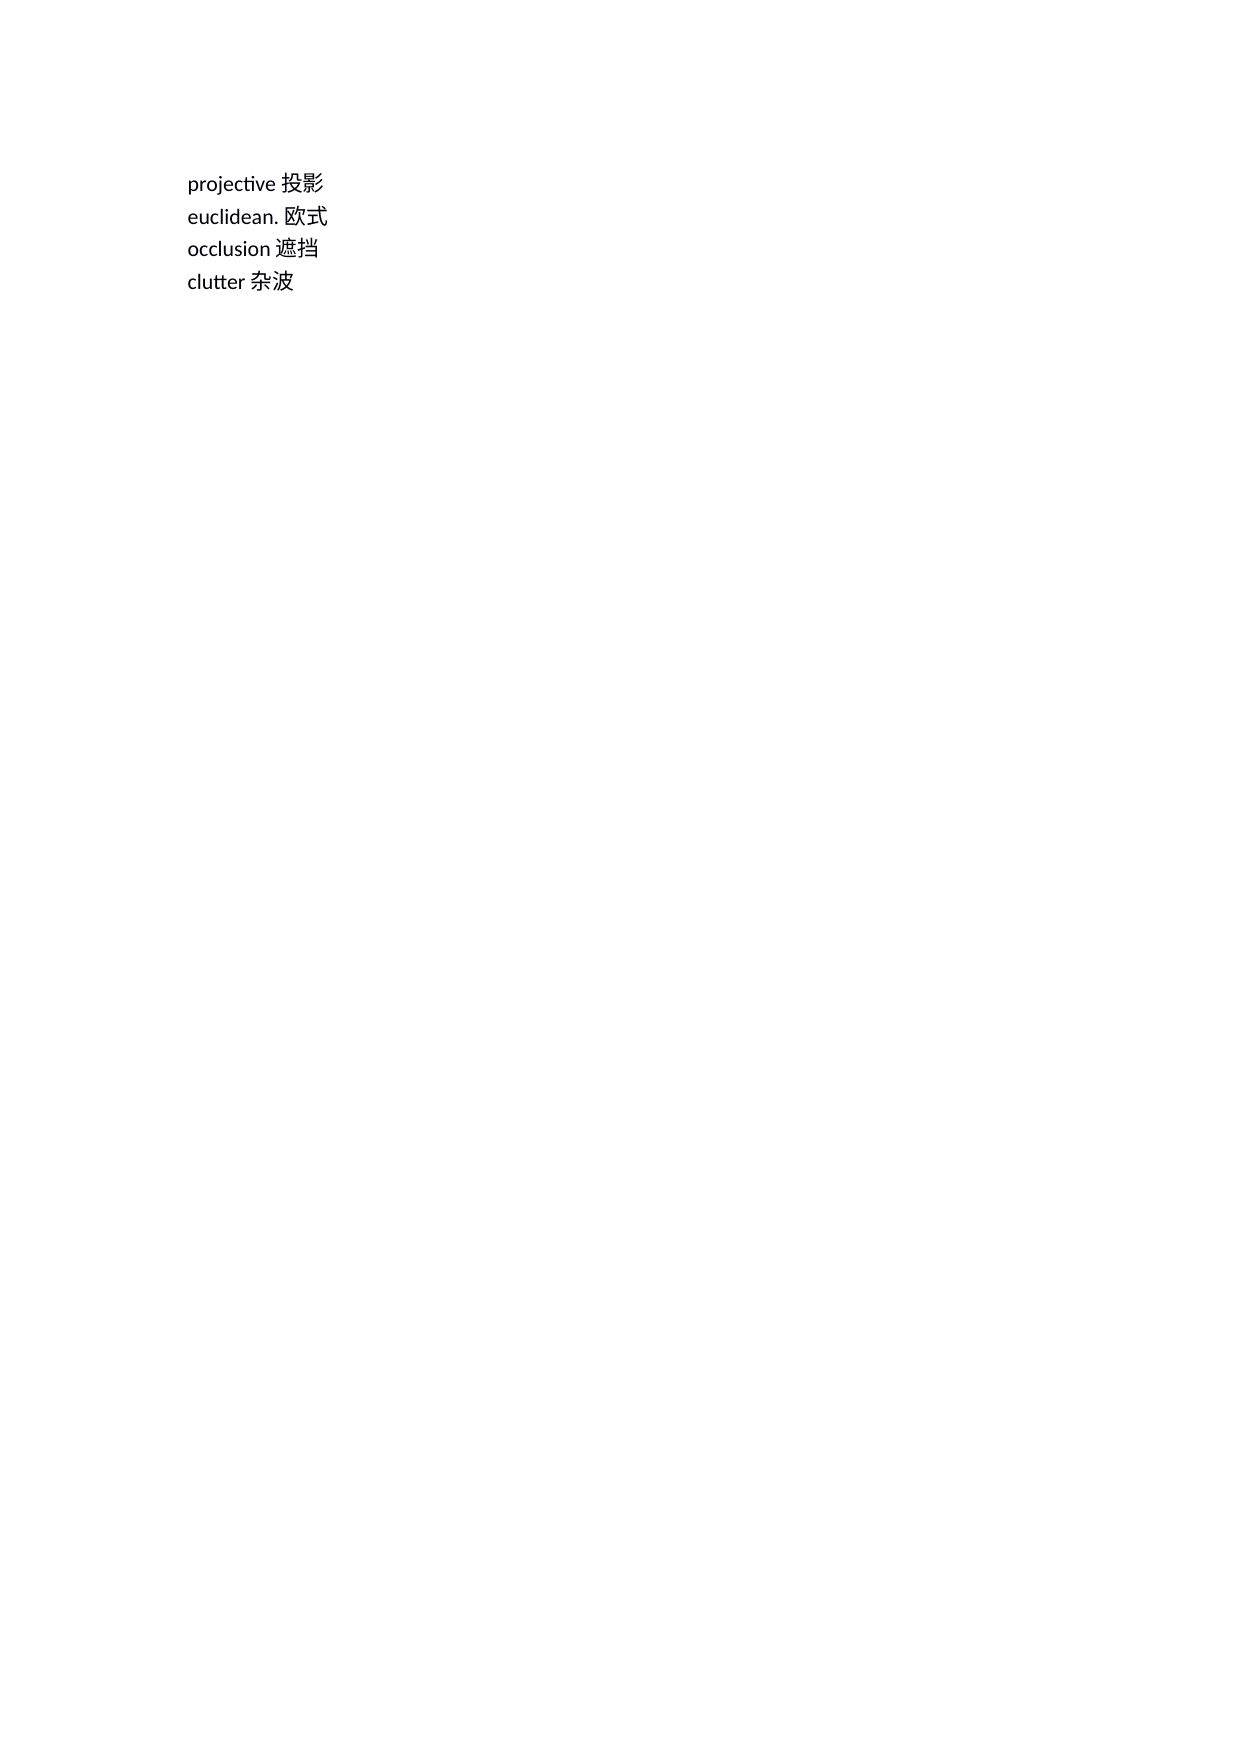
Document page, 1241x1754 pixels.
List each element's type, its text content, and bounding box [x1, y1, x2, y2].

text occlusion 遮挡 [187, 227, 1053, 259]
text euclidean. 欧式 [187, 194, 1053, 227]
text clutter 杂波 [187, 259, 1053, 292]
text projective 投影 [187, 162, 1053, 194]
